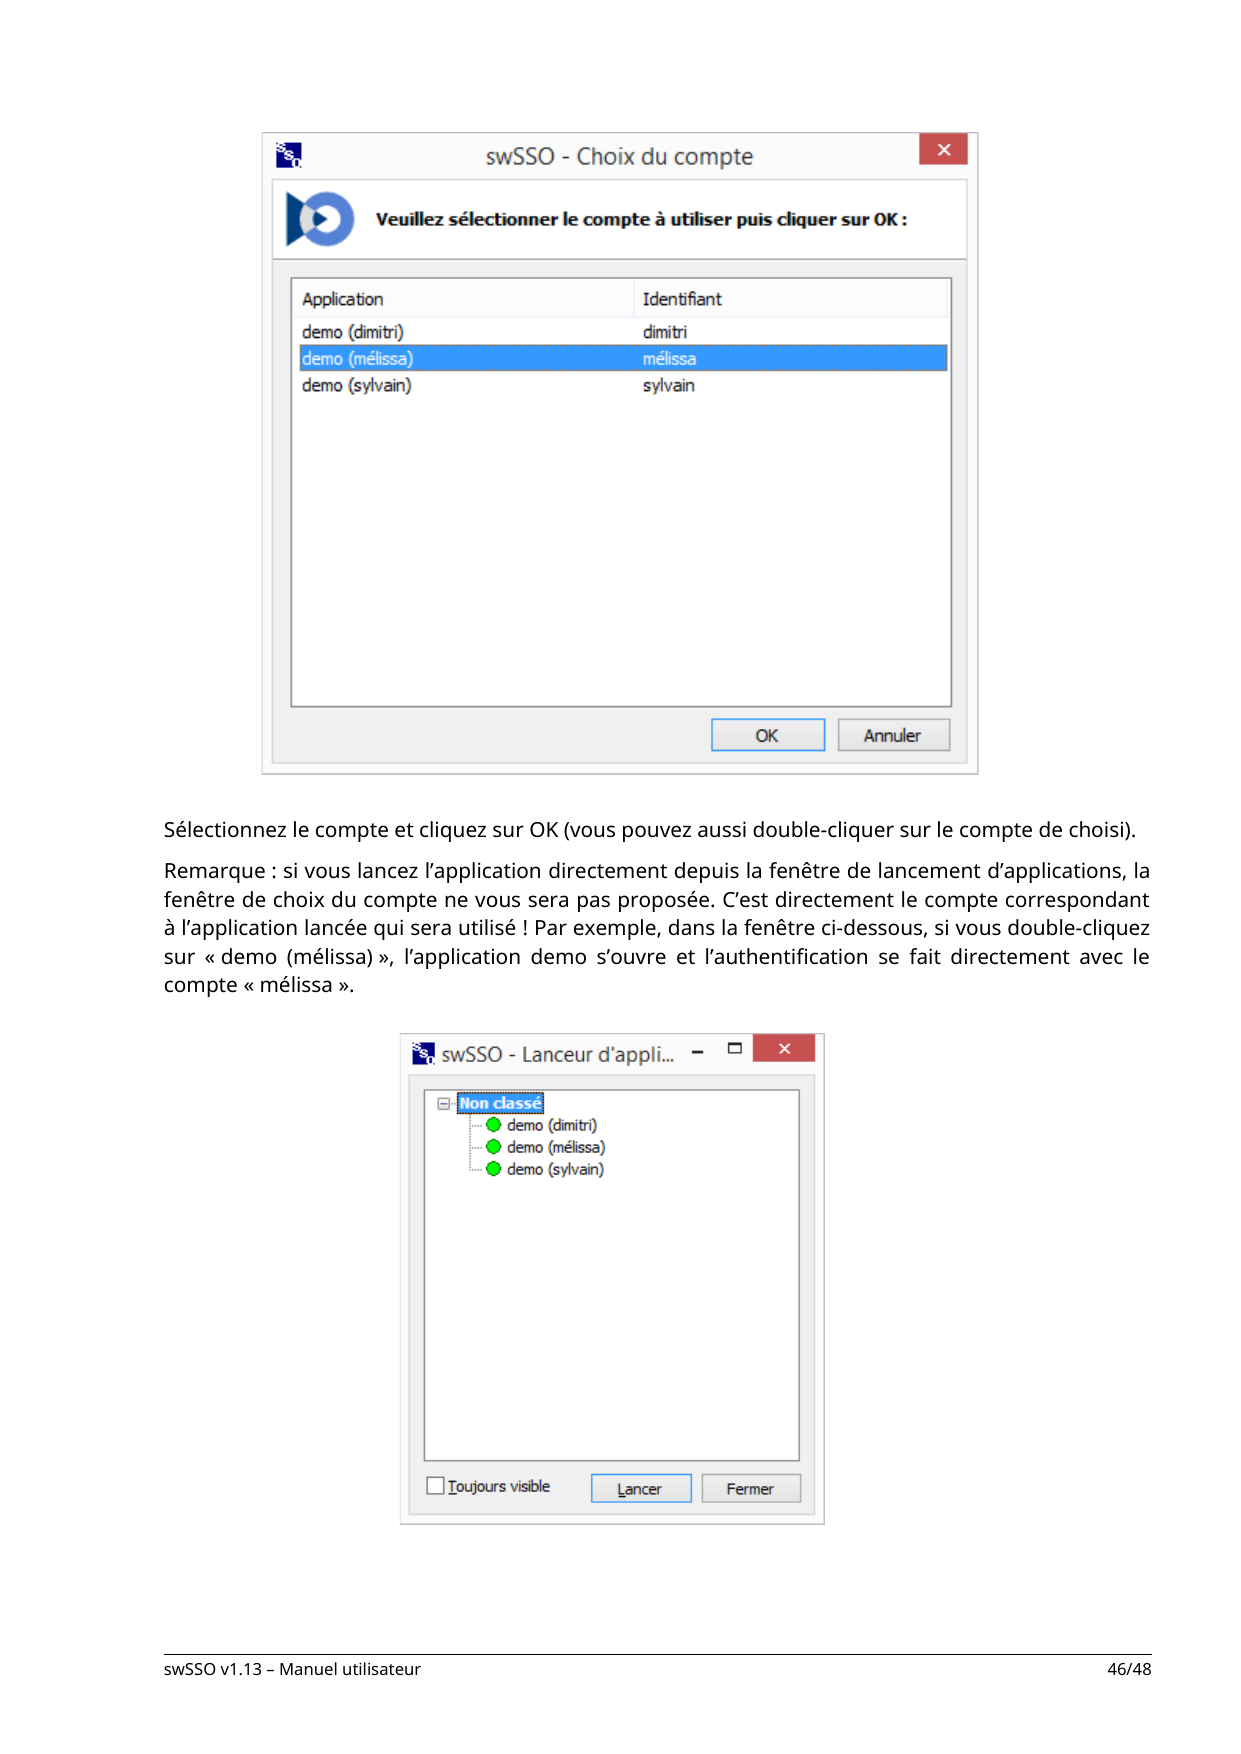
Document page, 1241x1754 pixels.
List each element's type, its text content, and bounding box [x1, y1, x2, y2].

picture [261, 132, 979, 775]
text Sélectionnez le compte et cliquez sur OK (vous pouvez aussi double-cliquer sur le compte de choisi). [164, 816, 1152, 844]
text Remarque : si vous lancez l’application directement depuis la fenêtre de lancement d’applications, la fenêtre de choix du compte ne vous sera pas proposée. C’est directement le compte correspondant à l’application lancée qui sera utilisé ! Par exemple, dans la fenêtre ci-dessous, si vous double-cliquez sur « demo (mélissa) », l’application demo s’ouvre et l’authentification se fait directement avec le compte « mélissa ». [164, 857, 1152, 999]
picture [399, 1033, 825, 1525]
